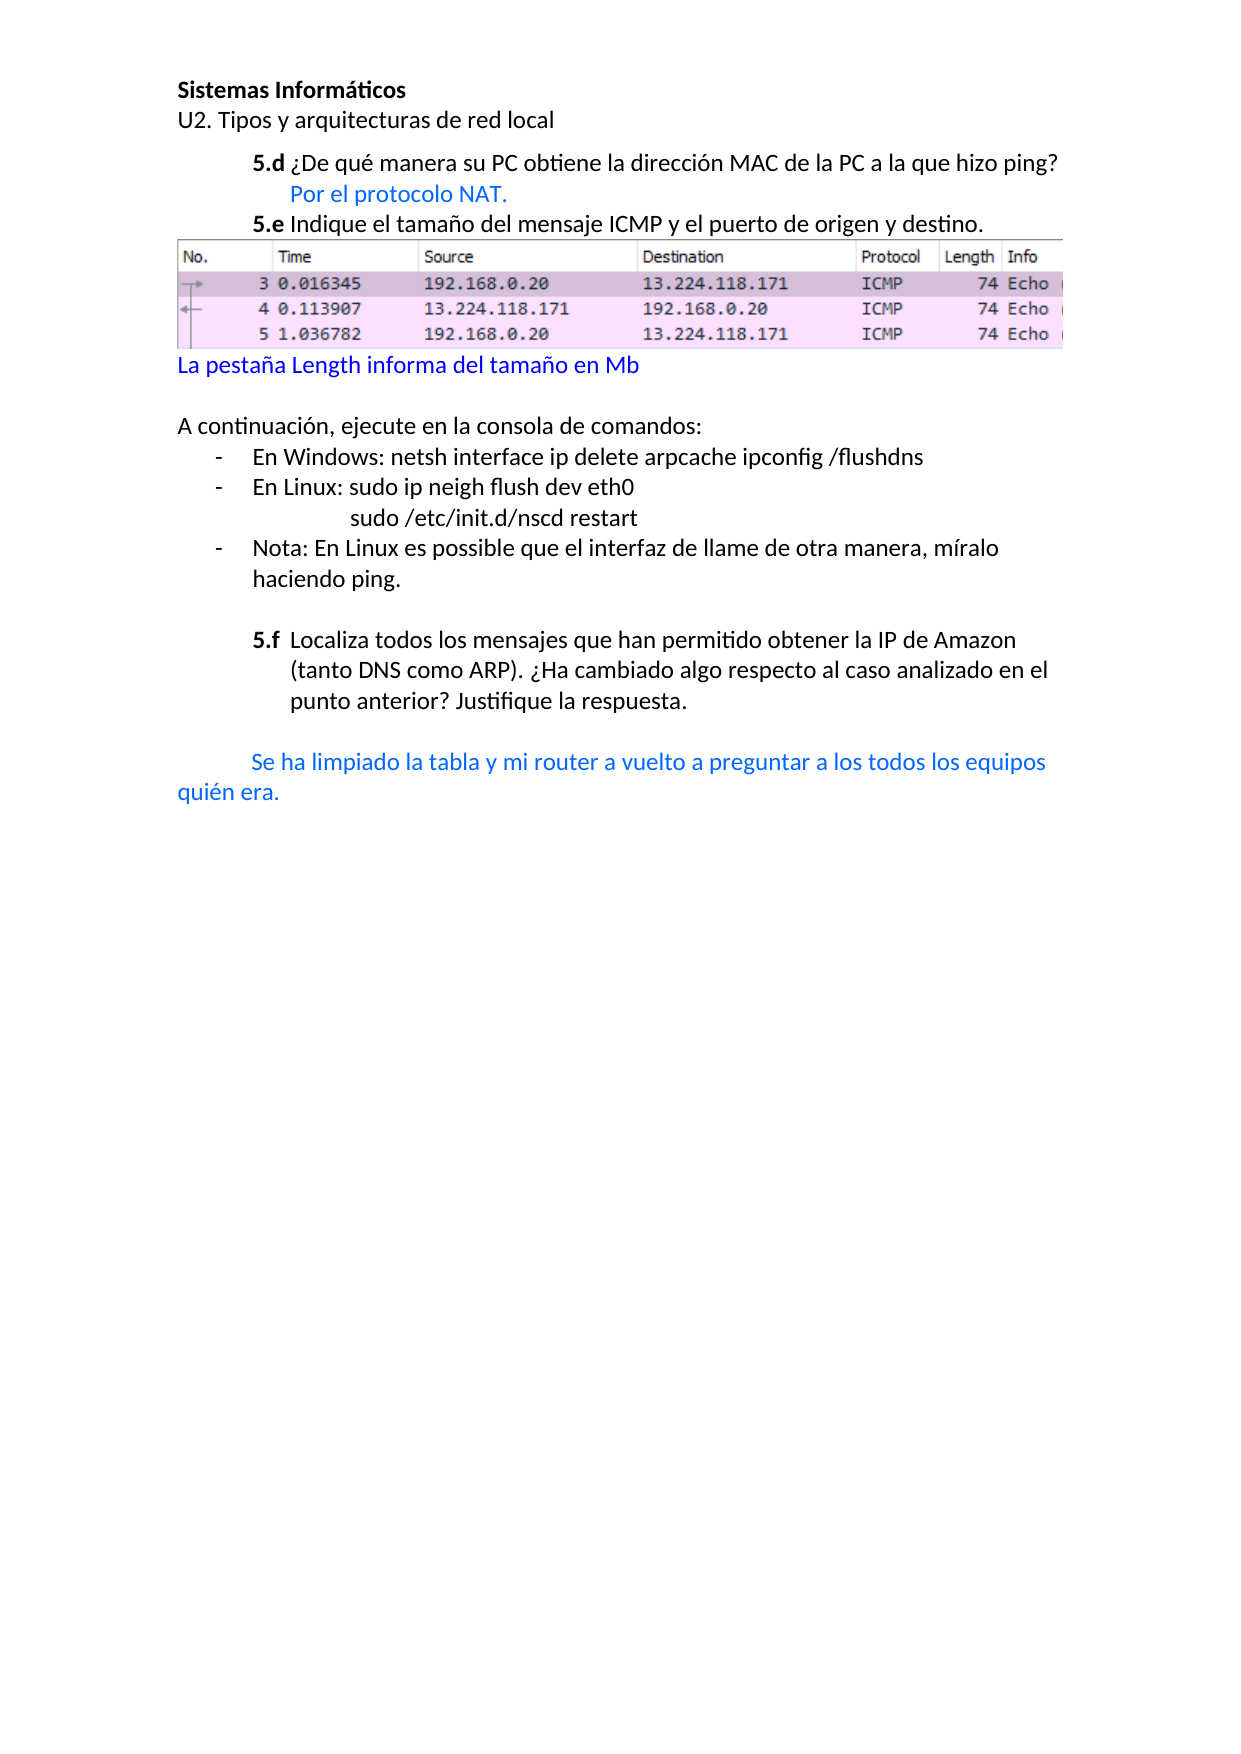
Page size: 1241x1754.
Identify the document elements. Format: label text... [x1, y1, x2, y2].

text sudo /etc/init.d/nscd restart [327, 502, 1063, 532]
list Localiza todos los mensajes que han permitido obtener la IP de Amazon (tanto DNS como ARP). ¿Ha cambiado algo respecto al caso analizado en el punto anterior? Justifique la respuesta. [252, 624, 1063, 715]
list Indique el tamaño del mensaje ICMP y el puerto de origen y destino. [252, 209, 1063, 239]
list Por el protocolo NAT. [252, 178, 1063, 209]
text La pestaña Length informa del tamaño en Mb [177, 349, 1063, 379]
text A continuación, ejecute en la consola de comandos: [177, 410, 1063, 441]
list En Linux: sudo ip neigh flush dev eth0 [215, 471, 1063, 502]
picture [177, 239, 1063, 349]
list ¿De qué manera su PC obtiene la dirección MAC de la PC a la que hizo ping? [252, 148, 1063, 178]
text Se ha limpiado la tabla y mi router a vuelto a preguntar a los todos los equipos quién era. [177, 746, 1063, 807]
list Nota: En Linux es possible que el interfaz de llame de otra manera, míralo haciendo ping. [215, 532, 1063, 593]
list En Windows: netsh interface ip delete arpcache ipconfig /flushdns [215, 441, 1063, 471]
